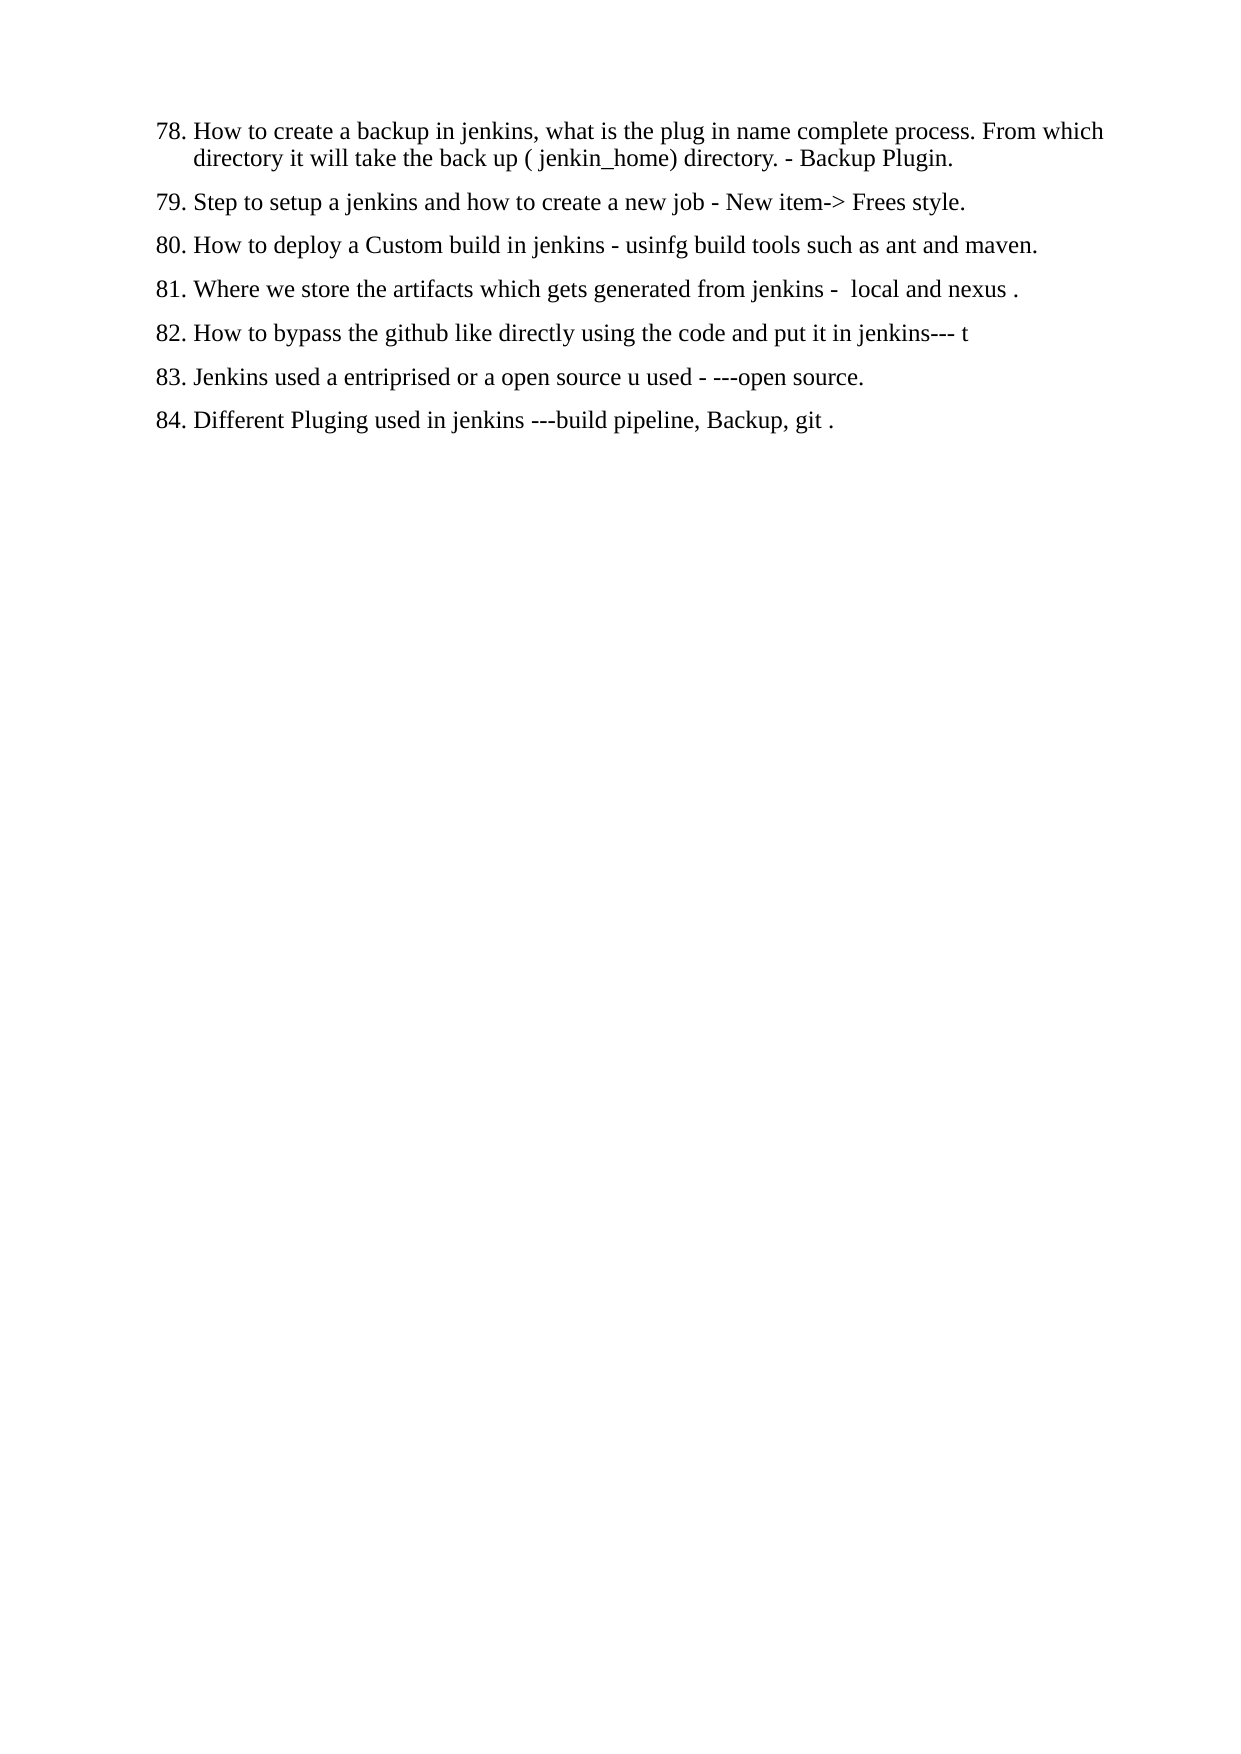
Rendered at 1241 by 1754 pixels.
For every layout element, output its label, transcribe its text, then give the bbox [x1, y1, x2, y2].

list How to create a backup in jenkins, what is the plug in name complete process. From which directory it will take the back up ( jenkin_home) directory. - Backup Plugin. [156, 118, 1122, 172]
list How to deploy a Custom build in jenkins - usinfg build tools such as ant and maven. [156, 232, 1122, 259]
list Step to setup a jenkins and how to create a new job - New item-> Frees style. [156, 189, 1122, 216]
list How to bypass the github like directly using the code and put it in jenkins--- t [156, 320, 1122, 347]
list Where we store the artifacts which gets generated from jenkins - local and nexus . [156, 276, 1122, 303]
list Different Pluging used in jenkins ---build pipeline, Backup, git . [156, 407, 1122, 434]
list Jenkins used a entriprised or a open source u used - ---open source. [156, 363, 1122, 390]
